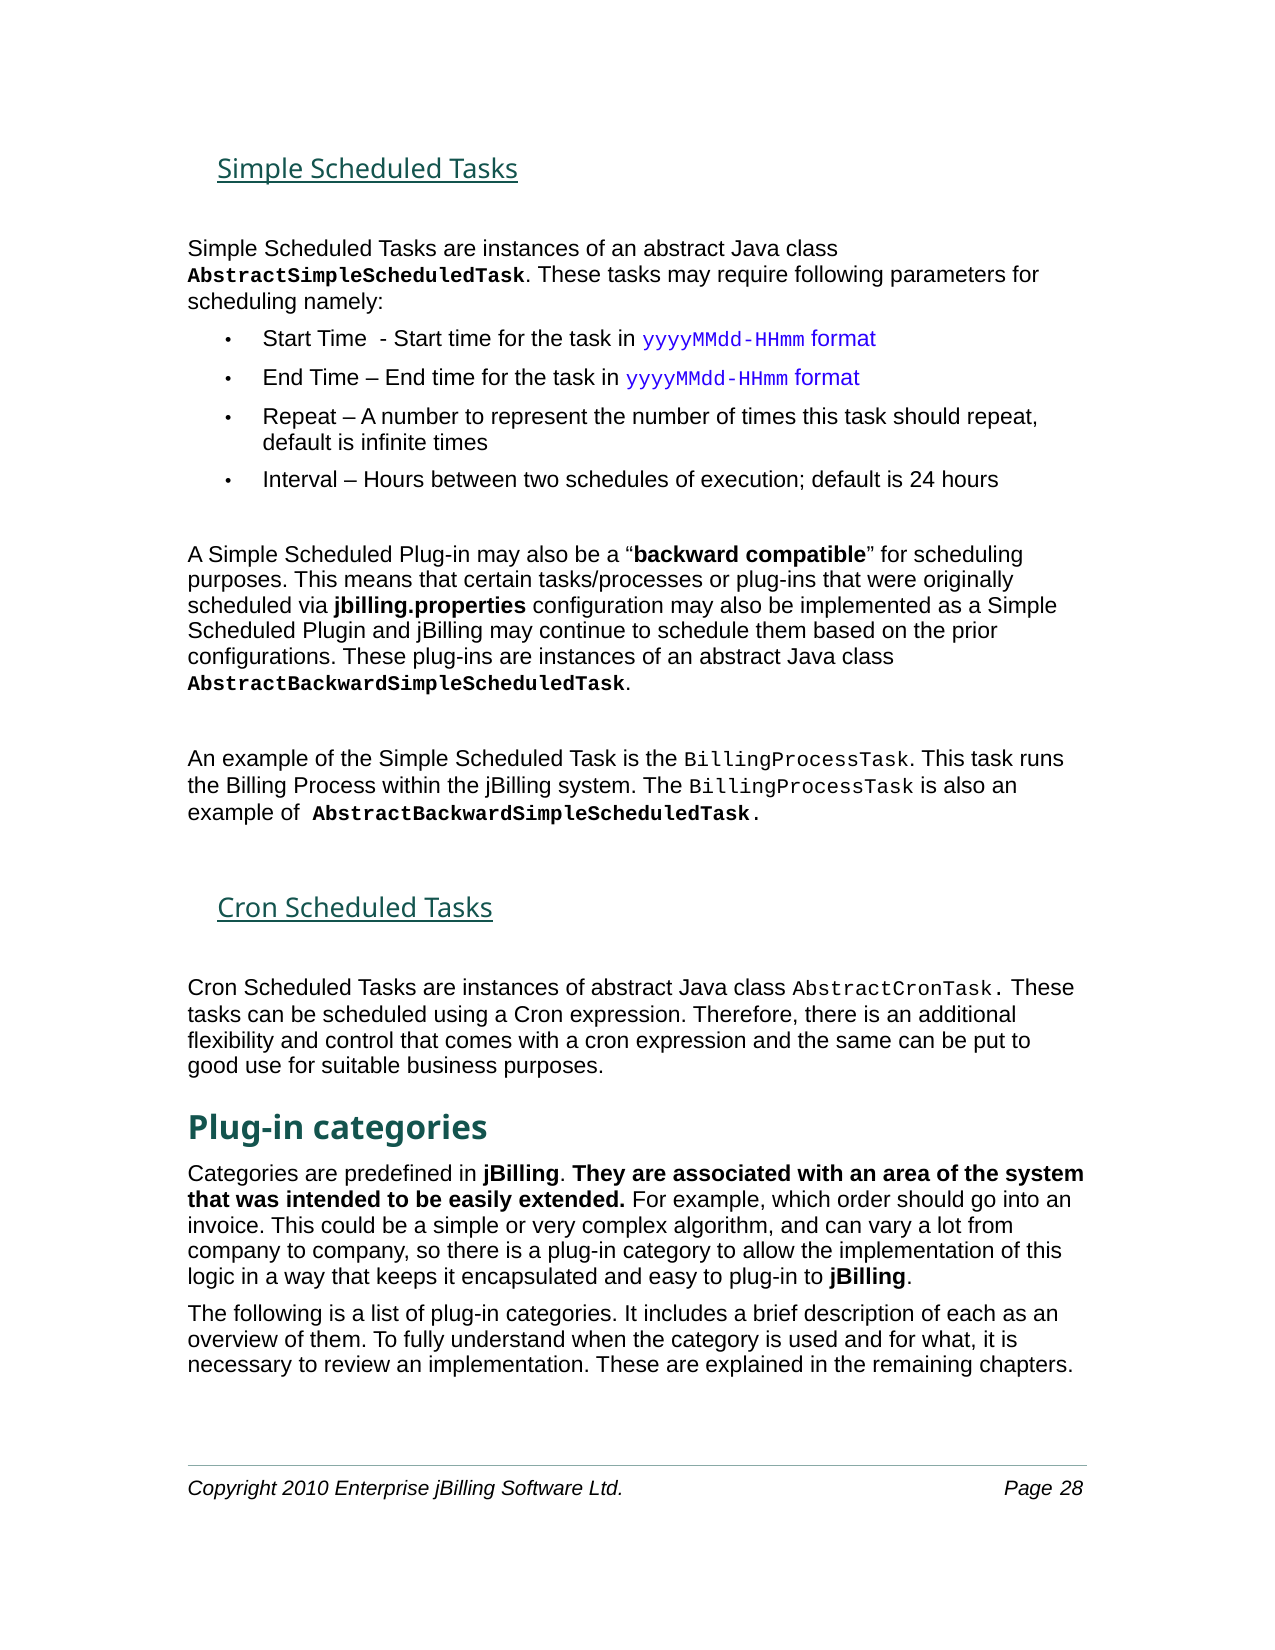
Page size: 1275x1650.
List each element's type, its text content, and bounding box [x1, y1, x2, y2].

subtitle Plug-in categories [187, 1104, 1087, 1149]
text An example of the Simple Scheduled Task is the BillingProcessTask. This task runs the Billing Process within the jBilling system. The BillingProcessTask is also an example of AbstractBackwardSimpleScheduledTask. [187, 746, 1087, 827]
list Interval – Hours between two schedules of execution; default is 24 hours [225, 467, 1087, 492]
subtitle Simple Scheduled Tasks [217, 150, 1087, 187]
text A Simple Scheduled Plug-in may also be a “backward compatible” for scheduling purposes. This means that certain tasks/processes or plug-ins that were originally scheduled via jbilling.properties configuration may also be implemented as a Simple Scheduled Plugin and jBilling may continue to schedule them based on the prior configurations. These plug-ins are instances of an abstract Java class AbstractBackwardSimpleScheduledTask. [187, 541, 1087, 696]
subtitle Cron Scheduled Tasks [217, 889, 1087, 926]
text Categories are predefined in jBilling. They are associated with an area of the system that was intended to be easily extended. For example, which order should go into an invoice. This could be a simple or very complex algorithm, and can vary a lot from company to company, so there is a plug-in category to allow the implementation of this logic in a way that keeps it encapsulated and easy to plug-in to jBilling. [187, 1161, 1087, 1289]
list Start Time - Start time for the task in yyyyMMdd-HHmm format [225, 326, 1087, 353]
list End Time – End time for the task in yyyyMMdd-HHmm format [225, 365, 1087, 392]
text The following is a list of plug-in categories. It includes a brief description of each as an overview of them. To fully understand when the category is used and for what, it is necessary to review an implementation. These are explained in the remaining chapters. [187, 1301, 1087, 1378]
text Cron Scheduled Tasks are instances of abstract Java class AbstractCronTask. These tasks can be scheduled using a Cron expression. Therefore, there is an additional flexibility and control that comes with a cron expression and the same can be put to good use for suitable business purposes. [187, 975, 1087, 1079]
list Repeat – A number to represent the number of times this task should repeat, default is infinite times [225, 403, 1087, 455]
text Simple Scheduled Tasks are instances of an abstract Java class AbstractSimpleScheduledTask. These tasks may require following parameters for scheduling namely: [187, 236, 1087, 314]
